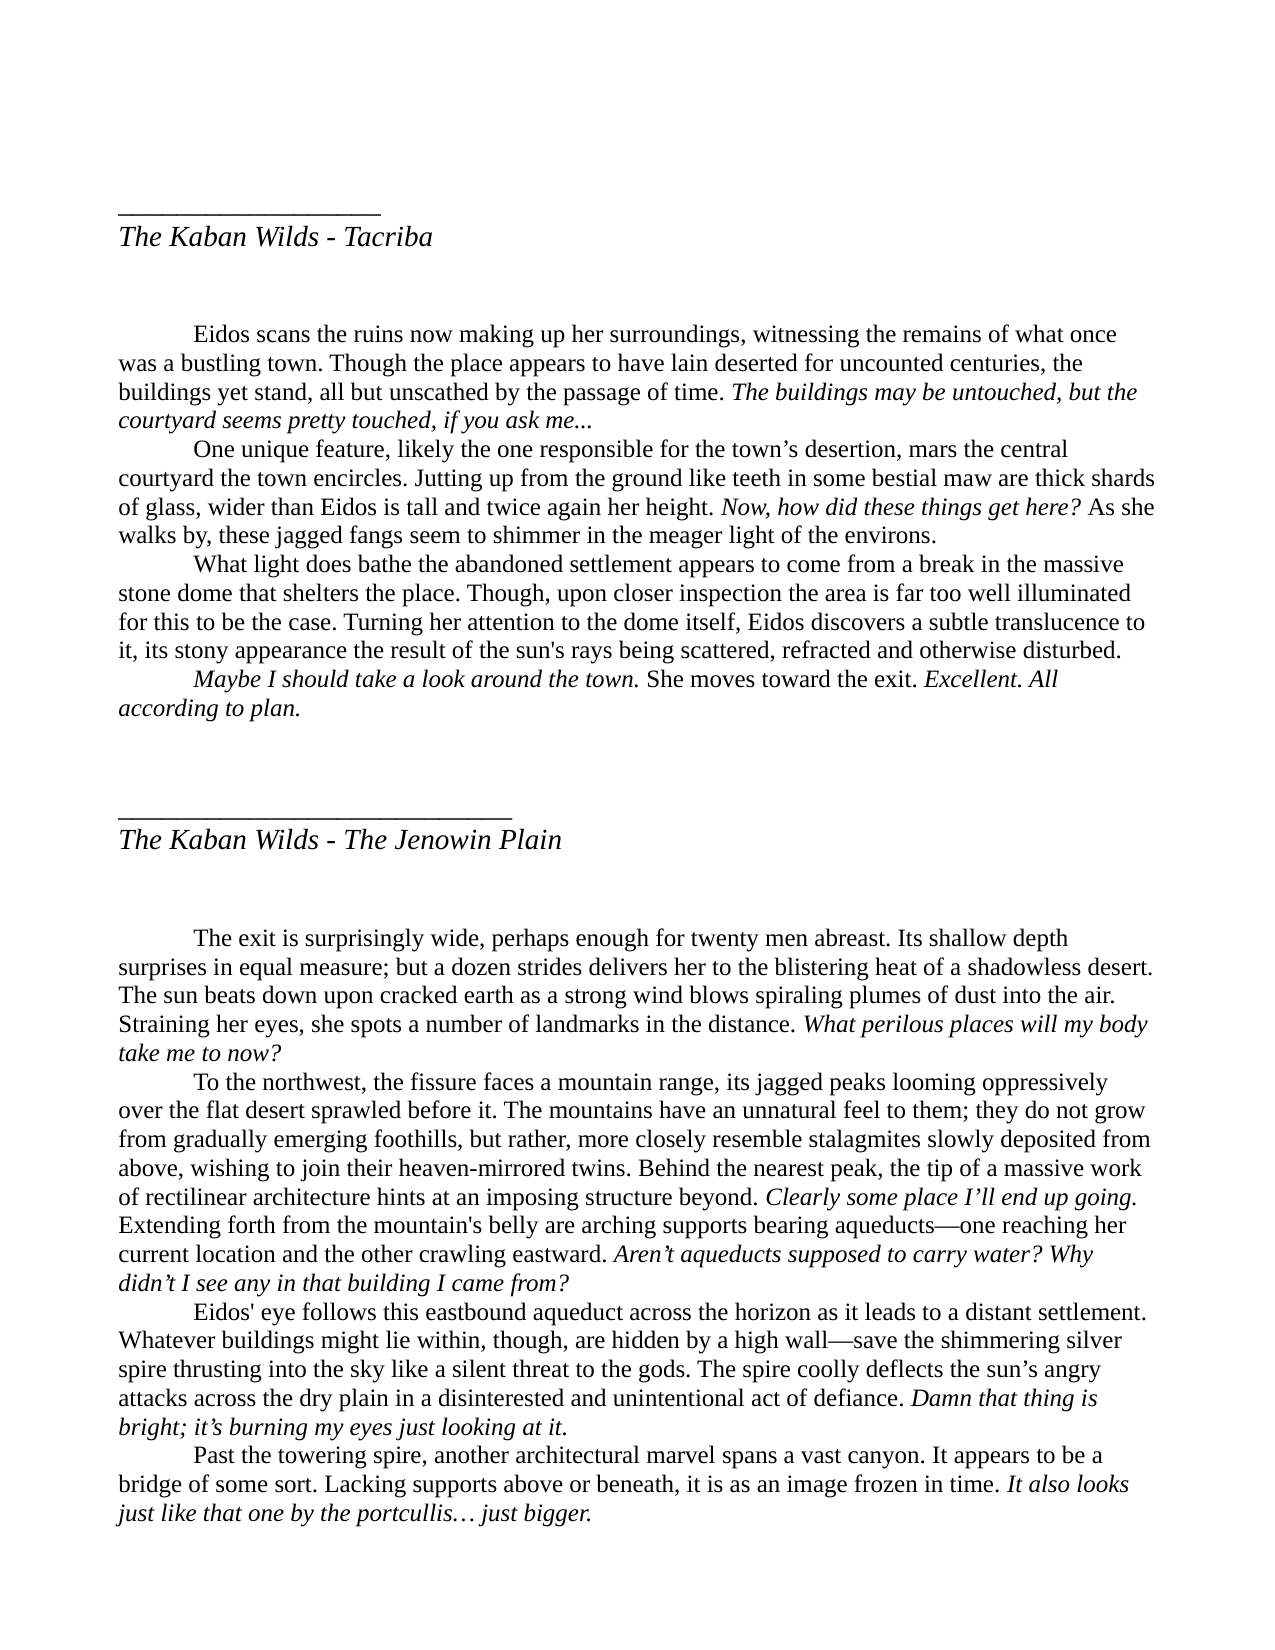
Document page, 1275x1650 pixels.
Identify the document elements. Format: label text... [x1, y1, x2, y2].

text ___________________________ [118, 789, 1157, 822]
text __________________ [118, 185, 1157, 219]
text Eidos scans the ruins now making up her surroundings, witnessing the remains of what once was a bustling town. Though the place appears to have lain deserted for uncounted centuries, the buildings yet stand, all but unscathed by the passage of time. The buildings may be untouched, but the courtyard seems pretty touched, if you ask me... [118, 319, 1157, 434]
text The Kaban Wilds - Tacriba [118, 219, 1157, 252]
text What light does bathe the abandoned settlement appears to come from a break in the massive stone dome that shelters the place. Though, upon closer inspection the area is far too well illuminated for this to be the case. Turning her attention to the dome itself, Eidos discovers a subtle translucence to it, its stony appearance the result of the sun's rays being scattered, refracted and otherwise disturbed. [118, 549, 1157, 664]
text The Kaban Wilds - The Jenowin Plain [118, 822, 1157, 856]
text Maybe I should take a look around the town. She moves toward the exit. Excellent. All according to plan. [118, 664, 1157, 722]
text To the northwest, the fissure faces a mountain range, its jagged peaks looming oppressively over the flat desert sprawled before it. The mountains have an unnatural feel to them; they do not grow from gradually emerging foothills, but rather, more closely resemble stalagmites slowly deposited from above, wishing to join their heaven-mirrored twins. Behind the nearest peak, the tip of a massive work of rectilinear architecture hints at an imposing structure beyond. Clearly some place I’ll end up going. Extending forth from the mountain's belly are arching supports bearing aqueducts—one reaching her current location and the other crawling eastward. Aren’t aqueducts supposed to carry water? Why didn’t I see any in that building I came from? [118, 1067, 1157, 1297]
text One unique feature, likely the one responsible for the town’s desertion, mars the central courtyard the town encircles. Jutting up from the ground like teeth in some bestial maw are thick shards of glass, wider than Eidos is tall and twice again her height. Now, how did these things get here? As she walks by, these jagged fangs seem to shimmer in the meager light of the environs. [118, 434, 1157, 549]
text The exit is surprisingly wide, perhaps enough for twenty men abreast. Its shallow depth surprises in equal measure; but a dozen strides delivers her to the blistering heat of a shadowless desert. The sun beats down upon cracked earth as a strong wind blows spiraling plumes of dust into the air. Straining her eyes, she spots a number of landmarks in the distance. What perilous places will my body take me to now? [118, 923, 1157, 1067]
text Past the towering spire, another architectural marvel spans a vast canyon. It appears to be a bridge of some sort. Lacking supports above or beneath, it is as an image frozen in time. It also looks just like that one by the portcullis… just bigger. [118, 1441, 1157, 1527]
text Eidos' eye follows this eastbound aqueduct across the horizon as it leads to a distant settlement. Whatever buildings might lie within, though, are hidden by a high wall—save the shimmering silver spire thrusting into the sky like a silent threat to the gods. The spire coolly deflects the sun’s angry attacks across the dry plain in a disinterested and unintentional act of defiance. Damn that thing is bright; it’s burning my eyes just looking at it. [118, 1297, 1157, 1441]
